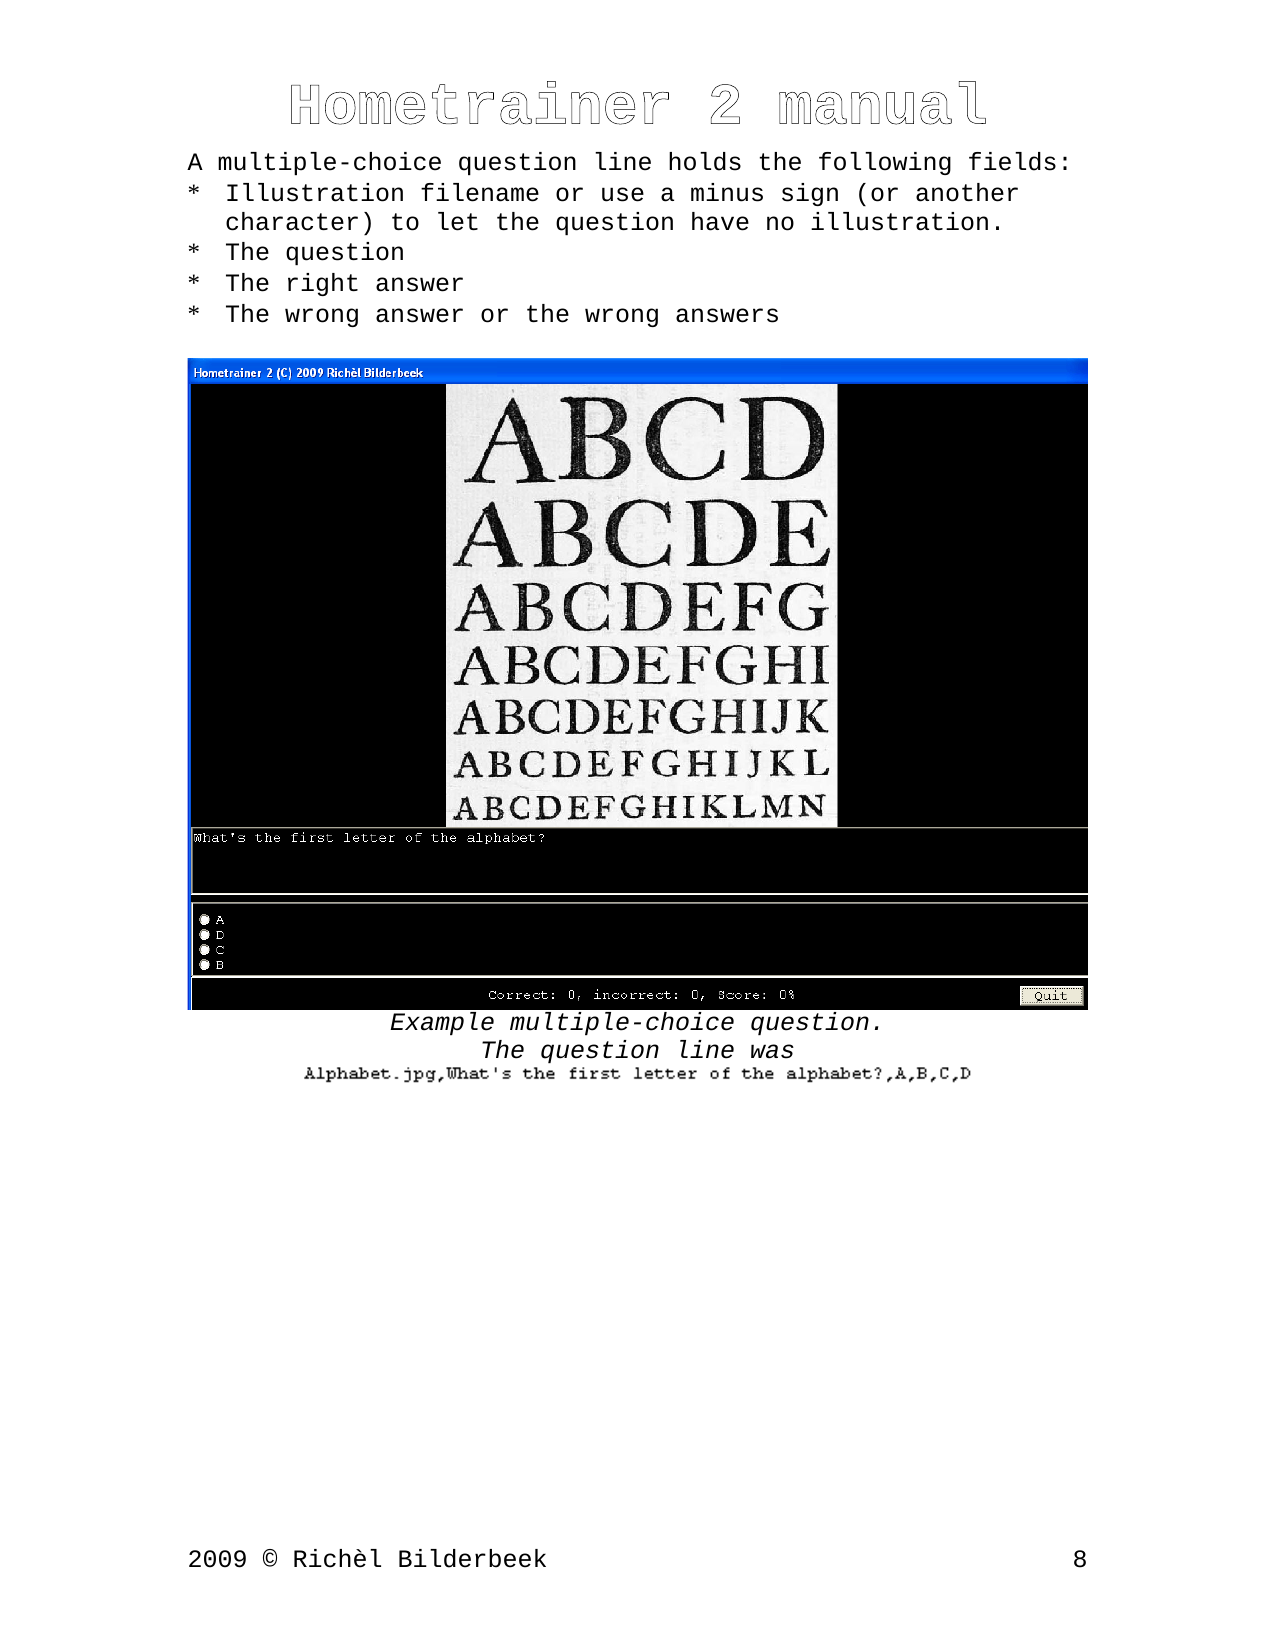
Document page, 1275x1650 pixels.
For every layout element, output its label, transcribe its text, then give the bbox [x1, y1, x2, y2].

text The question line was [187, 1038, 1087, 1066]
text Example multiple-choice question. [187, 1010, 1087, 1038]
list The wrong answer or the wrong answers [187, 299, 1087, 330]
list Illustration filename or use a minus sign (or another character) to let the question have no illustration. [187, 178, 1087, 237]
text A multiple-choice question line holds the following fields: [187, 150, 1087, 178]
list The question [187, 237, 1087, 268]
list The right answer [187, 268, 1087, 299]
picture [303, 1066, 972, 1084]
